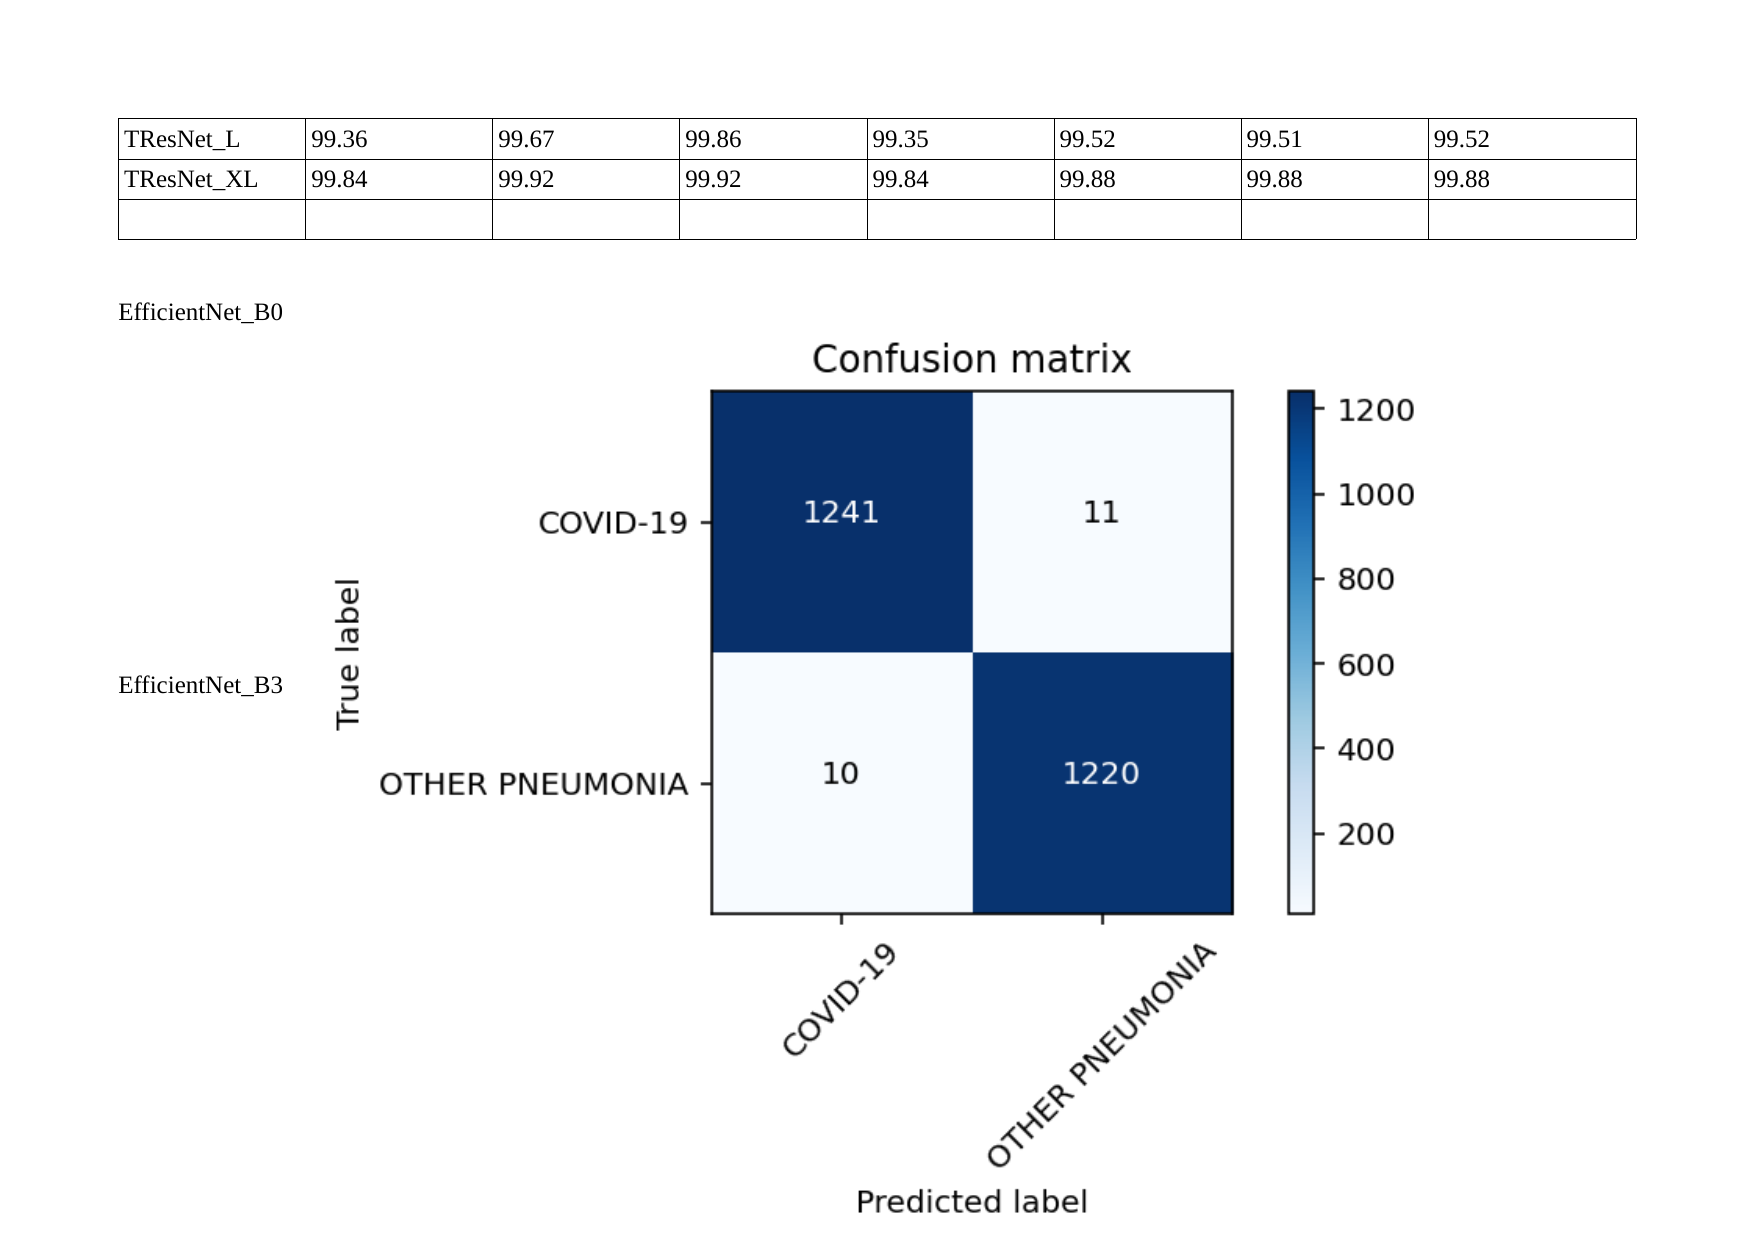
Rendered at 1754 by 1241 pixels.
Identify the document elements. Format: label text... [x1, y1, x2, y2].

table_cell 99.35 [868, 119, 1054, 158]
table_cell [306, 200, 492, 239]
picture [315, 321, 1439, 1241]
table_cell [1429, 200, 1636, 239]
table_cell 99.88 [1055, 160, 1241, 199]
table_cell [1242, 200, 1428, 239]
table_cell 99.86 [680, 119, 867, 158]
table_cell 99.67 [493, 119, 679, 158]
text EfficientNet_B0 [118, 297, 1636, 325]
table_cell 99.84 [306, 160, 492, 199]
table_cell 99.92 [680, 160, 867, 199]
table_cell [868, 200, 1054, 239]
table_cell TResNet_XL [119, 160, 305, 199]
text [1439, 670, 1636, 699]
table_cell 99.88 [1429, 160, 1636, 199]
table_cell [680, 200, 867, 239]
table_cell [119, 200, 305, 239]
table_cell 99.88 [1242, 160, 1428, 199]
table_cell 99.52 [1055, 119, 1241, 158]
table_cell 99.92 [493, 160, 679, 199]
table_cell TResNet_L [119, 119, 305, 158]
table_cell 99.51 [1242, 119, 1428, 158]
table_cell [1055, 200, 1241, 239]
table_cell [493, 200, 679, 239]
table_cell 99.36 [306, 119, 492, 158]
table_cell 99.84 [868, 160, 1054, 199]
table_cell 99.52 [1429, 119, 1636, 158]
text EfficientNet_B3 [118, 670, 315, 699]
